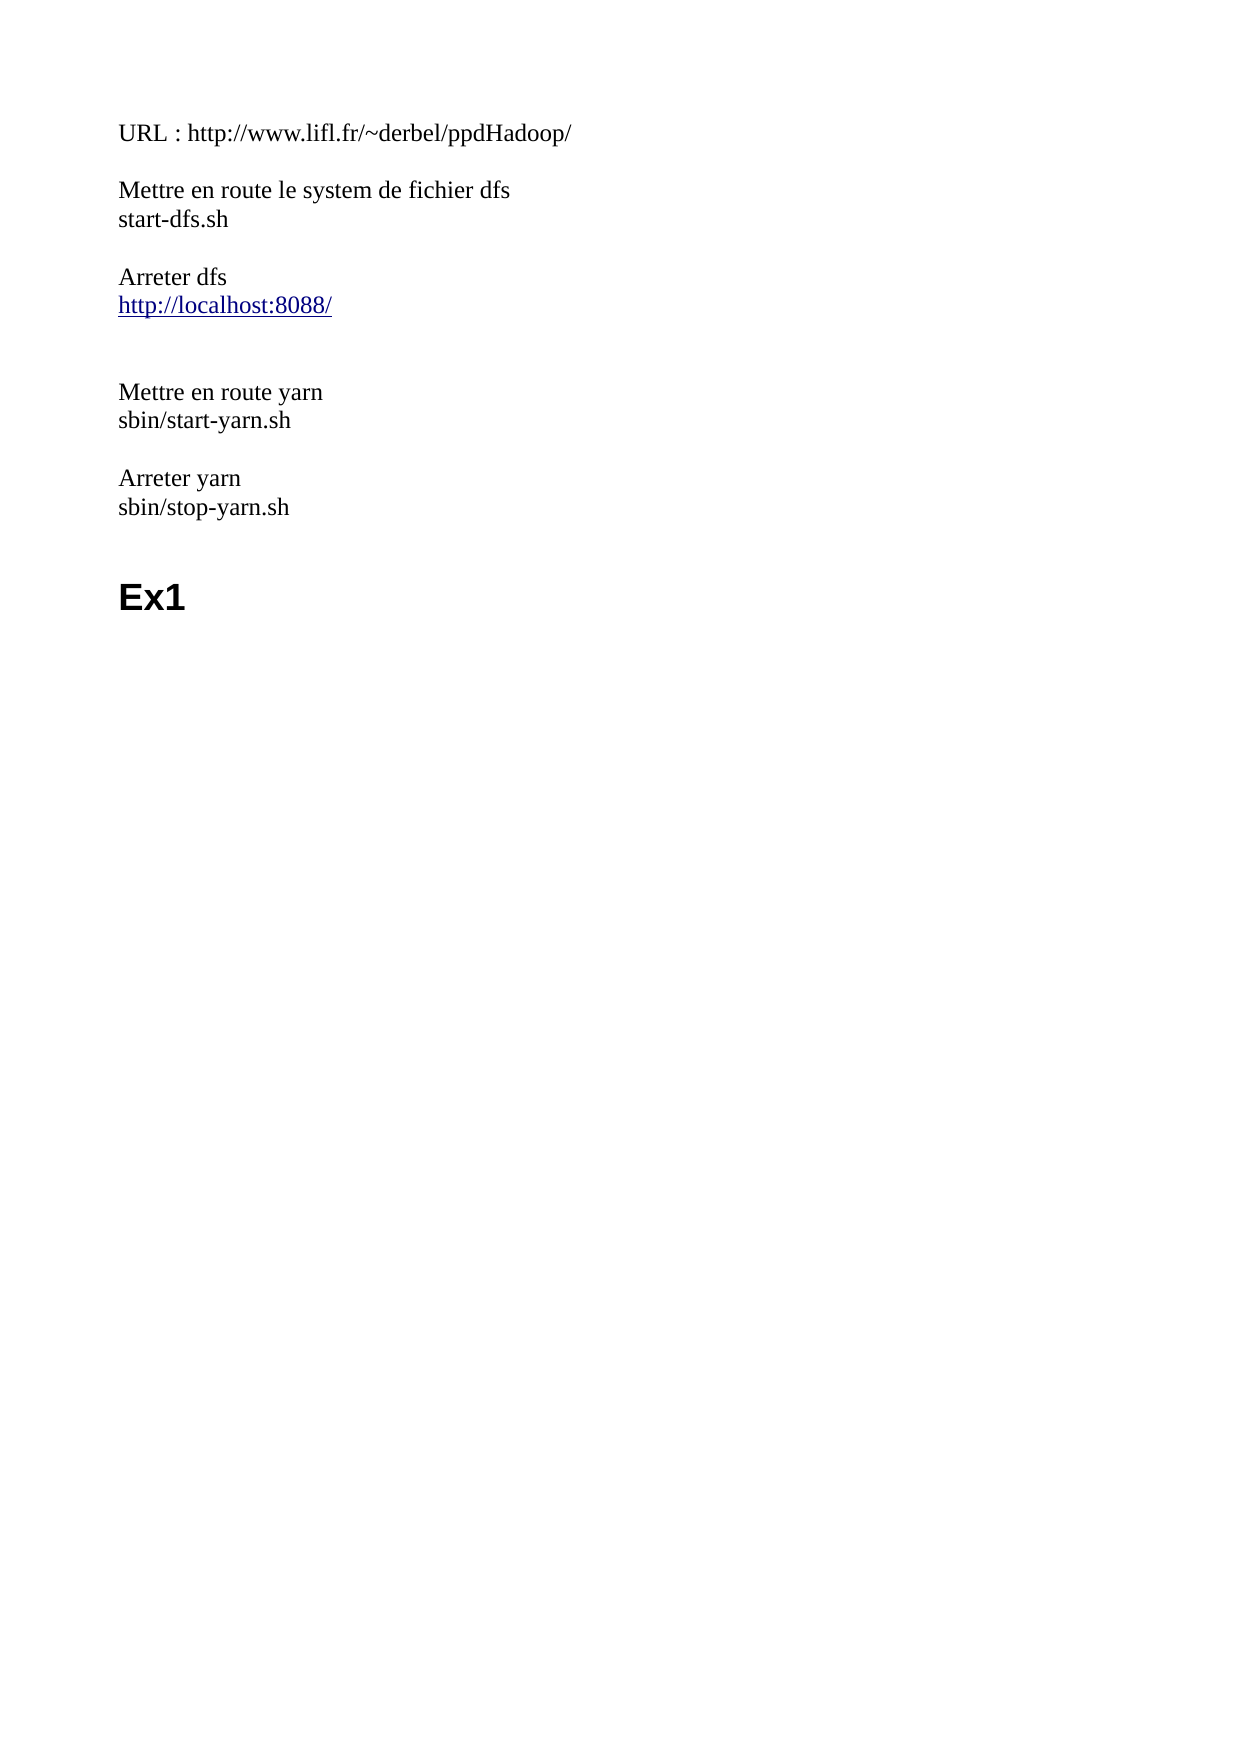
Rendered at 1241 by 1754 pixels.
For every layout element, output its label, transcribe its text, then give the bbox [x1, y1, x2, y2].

text start-dfs.sh [118, 204, 1122, 233]
text URL : http://www.lifl.fr/~derbel/ppdHadoop/ [118, 118, 1122, 147]
text http://localhost:8088/ [118, 291, 1122, 319]
text Arreter yarn [118, 463, 1122, 492]
text sbin/start-yarn.sh [118, 406, 1122, 434]
text Mettre en route le system de fichier dfs [118, 176, 1122, 204]
text Mettre en route yarn [118, 377, 1122, 406]
subtitle Ex1 [118, 574, 1122, 618]
text Arreter dfs [118, 262, 1122, 291]
text sbin/stop-yarn.sh [118, 492, 1122, 521]
